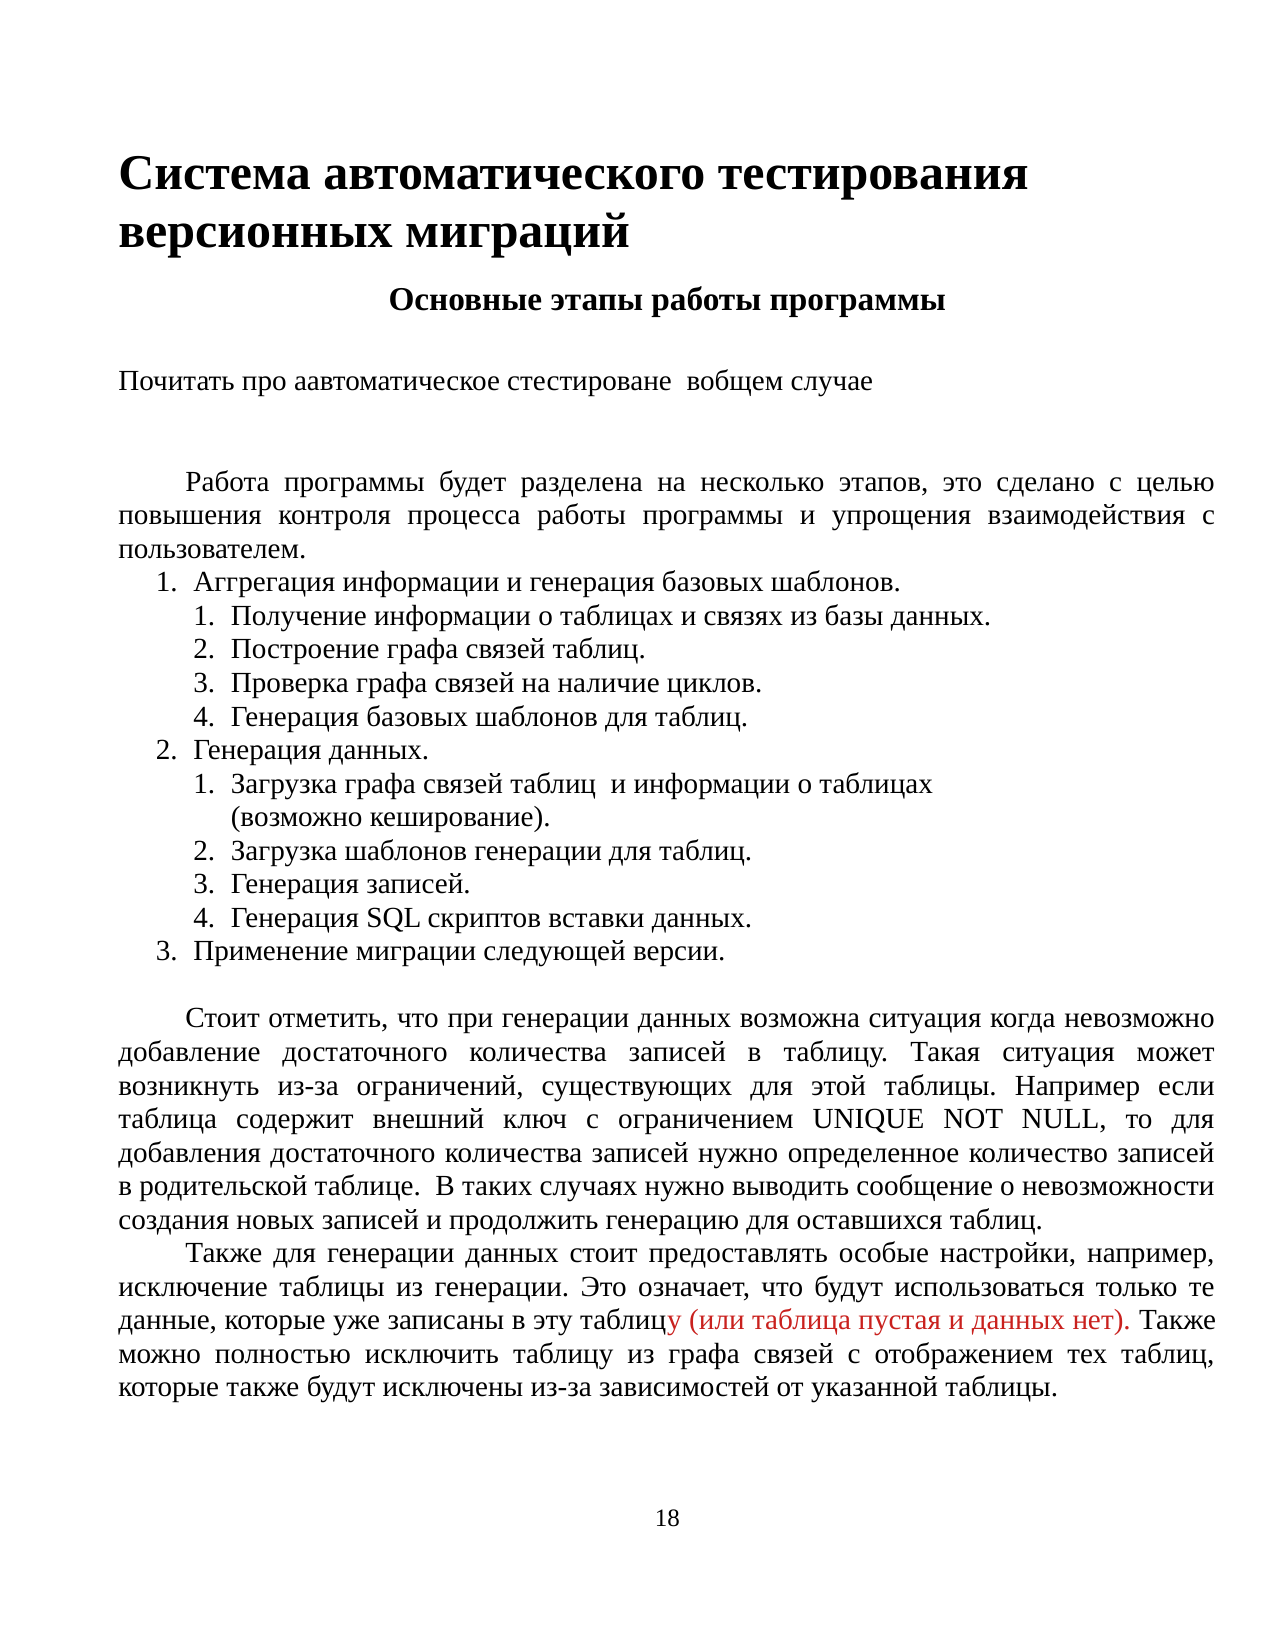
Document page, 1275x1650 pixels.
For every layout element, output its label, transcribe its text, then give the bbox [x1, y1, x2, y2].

list Генерация записей. [193, 866, 1216, 900]
list Применение миграции следующей версии. [156, 933, 1216, 967]
list Получение информации о таблицах и связях из базы данных. [193, 598, 1216, 632]
list Генерация данных. [156, 732, 1216, 766]
list Генерация базовых шаблонов для таблиц. [193, 699, 1216, 732]
list Проверка графа связей на наличие циклов. [193, 665, 1216, 699]
subtitle Система автоматического тестирования версионных миграций [118, 143, 1216, 258]
text Также для генерации данных стоит предоставлять особые настройки, например, исключение таблицы из генерации. Это означает, что будут использоваться только те данные, которые уже записаны в эту таблицу (или таблица пустая и данных нет). Также можно полностью исключить таблицу из графа связей с отображением тех таблиц, которые также будут исключены из-за зависимостей от указанной таблицы. [118, 1235, 1216, 1403]
list Генерация SQL скриптов вставки данных. [193, 900, 1216, 933]
text Работа программы будет разделена на несколько этапов, это сделано с целью повышения контроля процесса работы программы и упрощения взаимодействия с пользователем. [118, 464, 1216, 564]
text (возможно кеширование). [231, 799, 1216, 833]
list Построение графа связей таблиц. [193, 632, 1216, 665]
list Загрузка графа связей таблиц и информации о таблицах [193, 766, 1216, 799]
text Стоит отметить, что при генерации данных возможна ситуация когда невозможно добавление достаточного количества записей в таблицу. Такая ситуация может возникнуть из-за ограничений, существующих для этой таблицы. Например если таблица содержит внешний ключ с ограничением UNIQUE NOT NULL, то для добавления достаточного количества записей нужно определенное количество записей в родительской таблице. В таких случаях нужно выводить сообщение о невозможности создания новых записей и продолжить генерацию для оставшихся таблиц. [118, 1001, 1216, 1235]
text Почитать про аавтоматическое стестироване вобщем случае [118, 363, 1216, 397]
list Загрузка шаблонов генерации для таблиц. [193, 833, 1216, 866]
list Аггрегация информации и генерация базовых шаблонов. [156, 564, 1216, 598]
subtitle Основные этапы работы программы [118, 279, 1216, 317]
